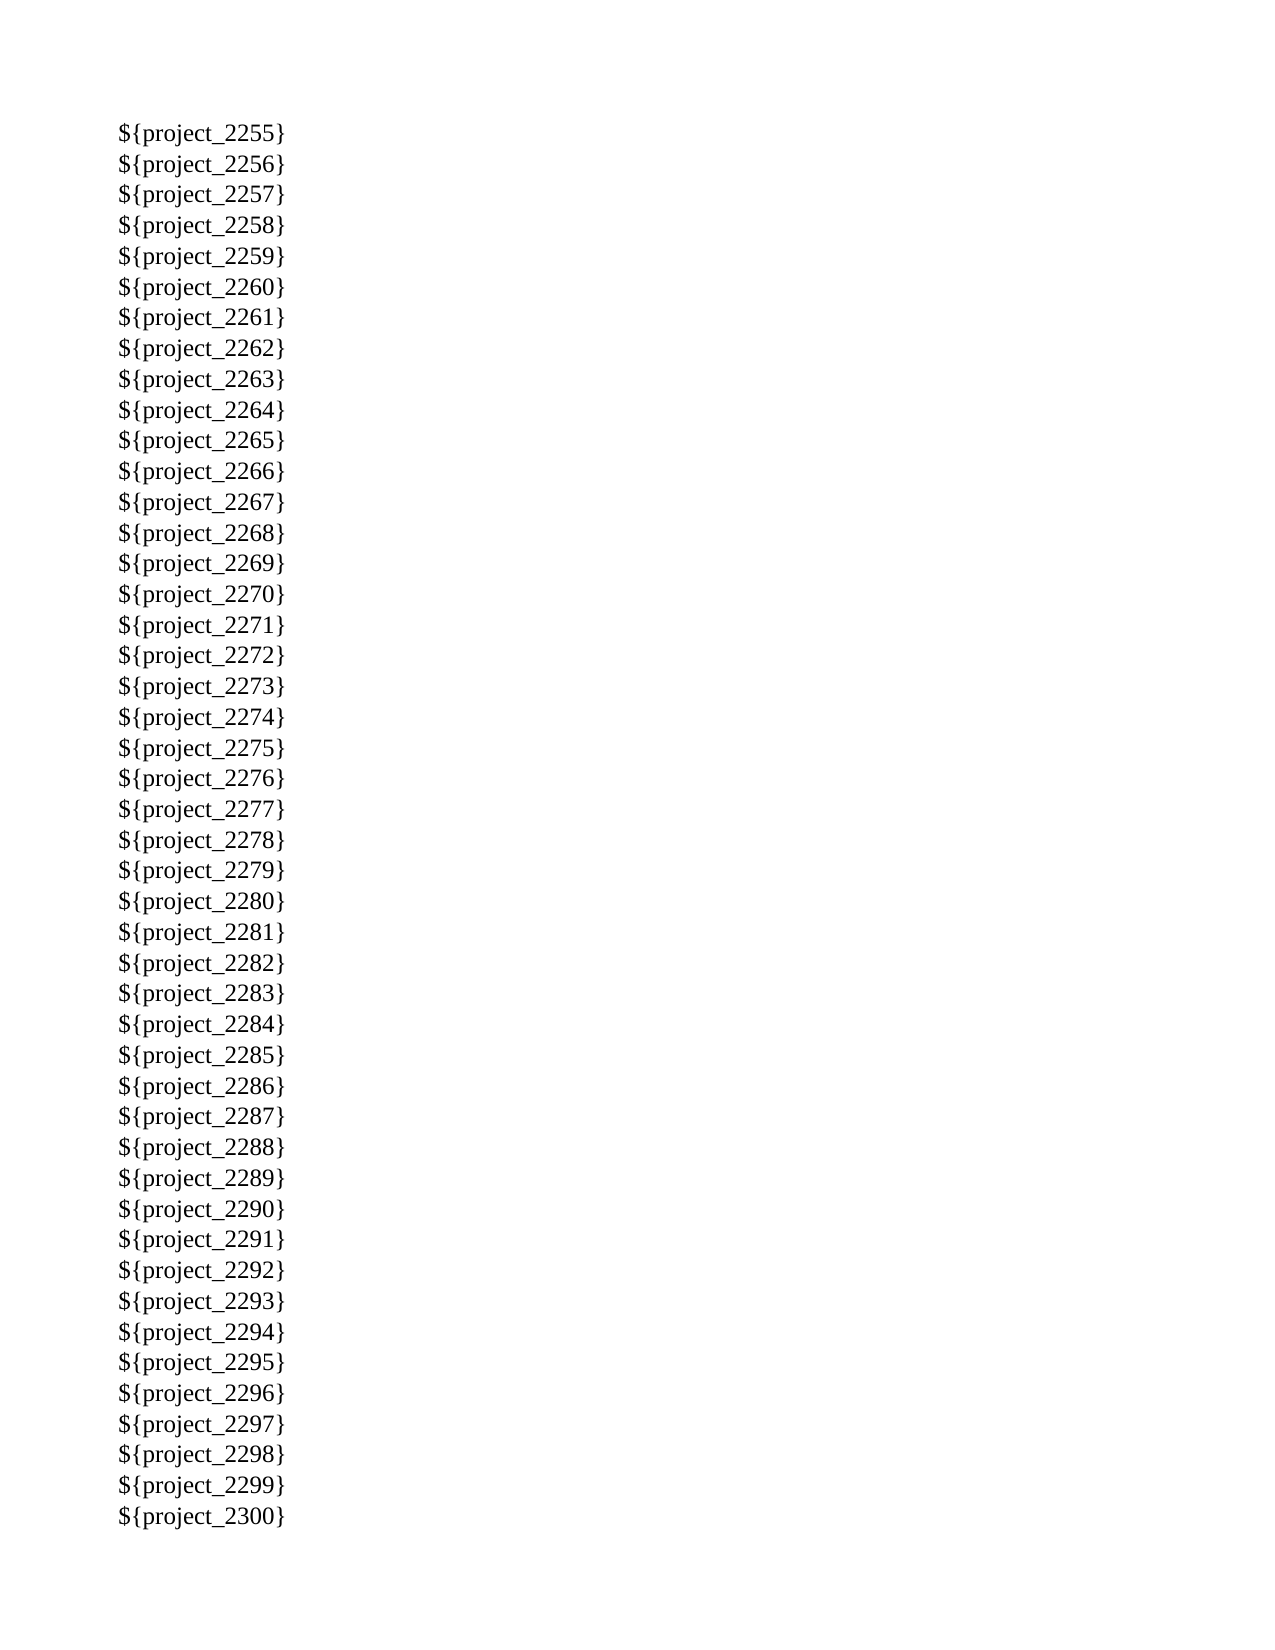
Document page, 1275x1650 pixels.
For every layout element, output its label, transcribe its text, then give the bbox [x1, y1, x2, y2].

text ${project_2260} [118, 272, 1157, 301]
text ${project_2277} [118, 794, 1157, 823]
text ${project_2288} [118, 1132, 1157, 1161]
text ${project_2258} [118, 210, 1157, 239]
text ${project_2297} [118, 1409, 1157, 1437]
text ${project_2265} [118, 425, 1157, 454]
text ${project_2266} [118, 456, 1157, 485]
text ${project_2284} [118, 1009, 1157, 1038]
text ${project_2257} [118, 179, 1157, 208]
text ${project_2271} [118, 610, 1157, 638]
text ${project_2275} [118, 733, 1157, 761]
text ${project_2263} [118, 364, 1157, 393]
text ${project_2273} [118, 671, 1157, 700]
text ${project_2264} [118, 395, 1157, 423]
text ${project_2283} [118, 978, 1157, 1007]
text ${project_2298} [118, 1439, 1157, 1468]
text ${project_2255} [118, 118, 1157, 147]
text ${project_2292} [118, 1255, 1157, 1284]
text ${project_2285} [118, 1040, 1157, 1069]
text ${project_2259} [118, 241, 1157, 270]
text ${project_2269} [118, 548, 1157, 577]
text ${project_2281} [118, 917, 1157, 946]
text ${project_2299} [118, 1470, 1157, 1499]
text ${project_2293} [118, 1286, 1157, 1314]
text ${project_2268} [118, 518, 1157, 546]
text ${project_2287} [118, 1101, 1157, 1130]
text ${project_2278} [118, 825, 1157, 854]
text ${project_2300} [118, 1501, 1157, 1530]
text ${project_2279} [118, 856, 1157, 884]
text ${project_2289} [118, 1163, 1157, 1192]
text ${project_2280} [118, 886, 1157, 915]
text ${project_2256} [118, 149, 1157, 178]
text ${project_2286} [118, 1071, 1157, 1099]
text ${project_2261} [118, 302, 1157, 331]
text ${project_2274} [118, 702, 1157, 731]
text ${project_2272} [118, 641, 1157, 669]
text ${project_2291} [118, 1224, 1157, 1253]
text ${project_2270} [118, 579, 1157, 608]
text ${project_2294} [118, 1317, 1157, 1345]
text ${project_2282} [118, 948, 1157, 977]
text ${project_2290} [118, 1194, 1157, 1222]
text ${project_2262} [118, 333, 1157, 362]
text ${project_2295} [118, 1347, 1157, 1376]
text ${project_2267} [118, 487, 1157, 516]
text ${project_2276} [118, 763, 1157, 792]
text ${project_2296} [118, 1378, 1157, 1407]
